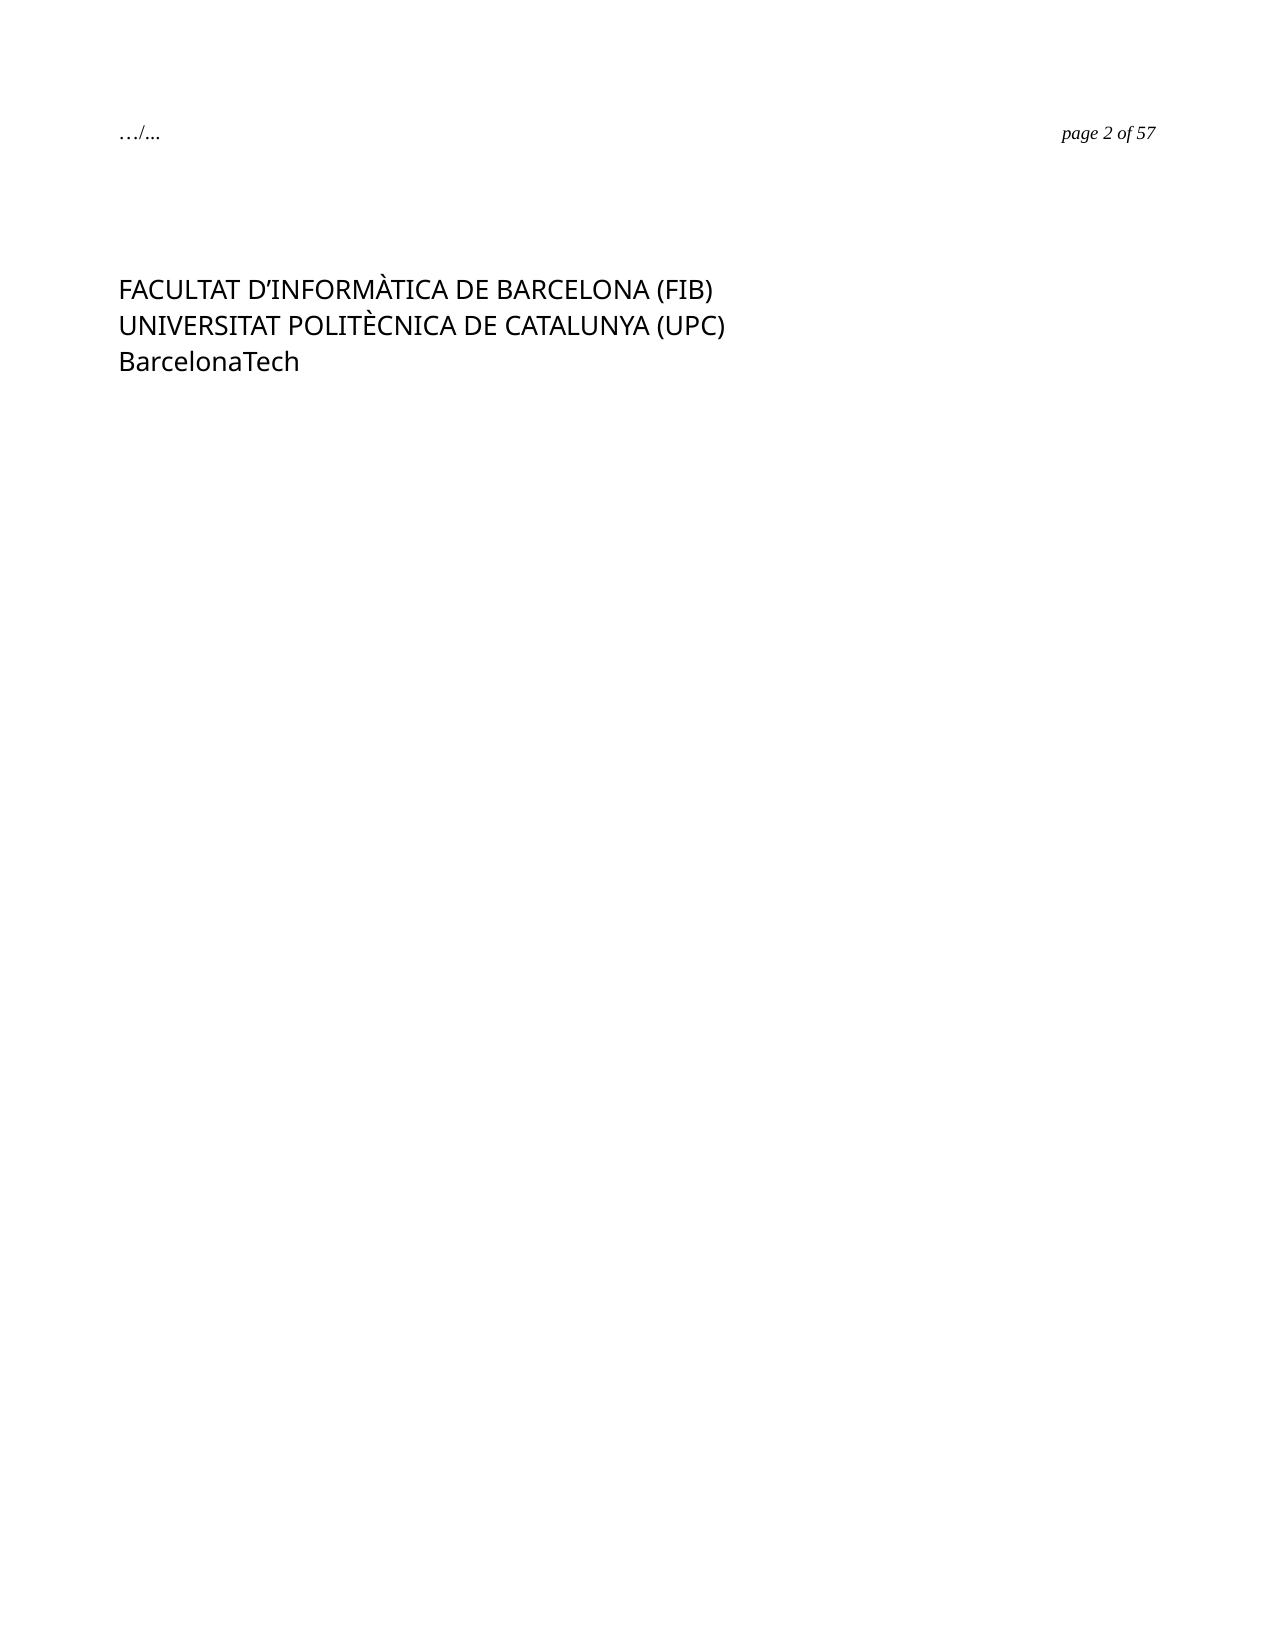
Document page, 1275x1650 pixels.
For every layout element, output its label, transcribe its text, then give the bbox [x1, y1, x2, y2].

text FACULTAT D’INFORMÀTICA DE BARCELONA (FIB) [118, 271, 1157, 307]
text UNIVERSITAT POLITÈCNICA DE CATALUNYA (UPC) [118, 307, 1157, 343]
text BarcelonaTech [118, 343, 1157, 379]
